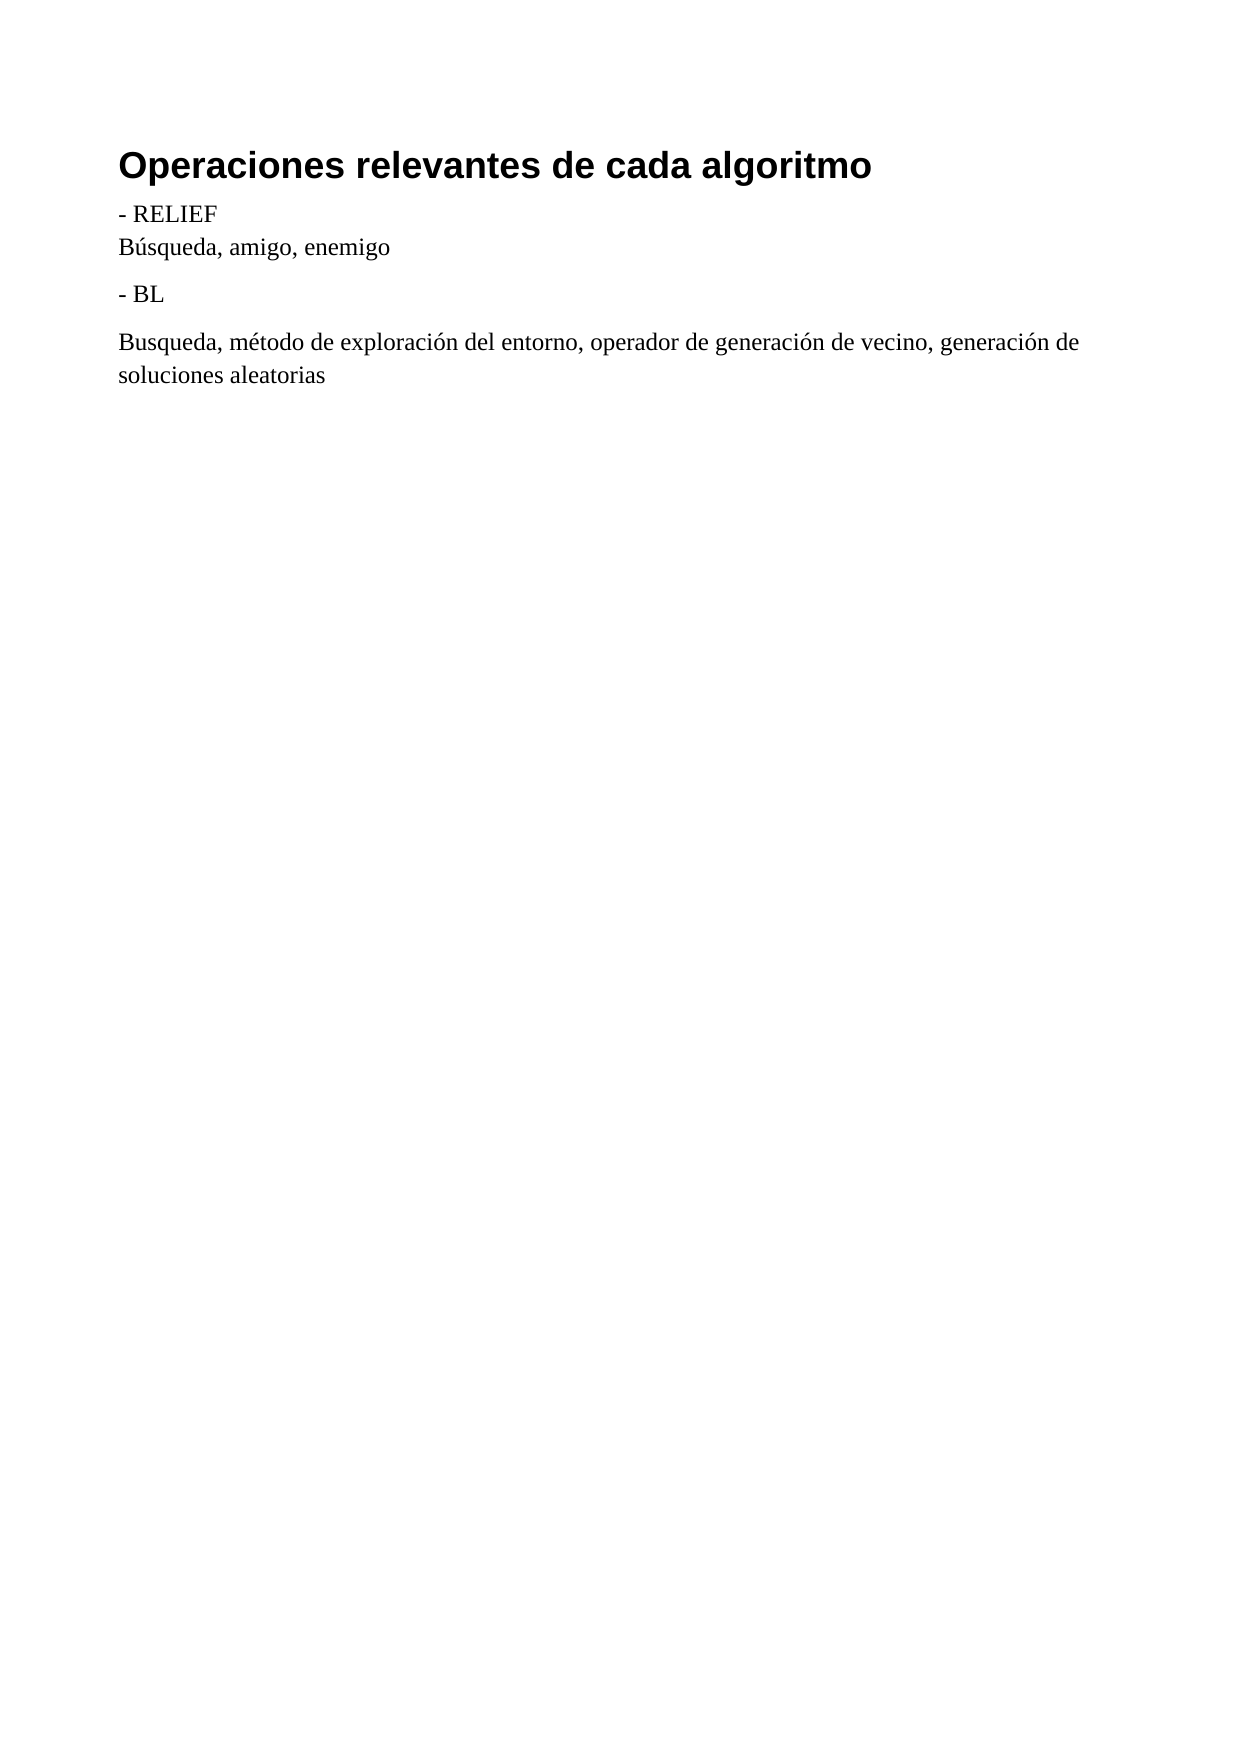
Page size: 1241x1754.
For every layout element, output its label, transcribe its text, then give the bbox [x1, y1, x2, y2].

subtitle Operaciones relevantes de cada algoritmo [118, 143, 1122, 186]
text Busqueda, método de exploración del entorno, operador de generación de vecino, generación de soluciones aleatorias [118, 327, 1122, 422]
text - BL [118, 279, 1122, 308]
text - RELIEF Búsqueda, amigo, enemigo [118, 199, 1122, 261]
